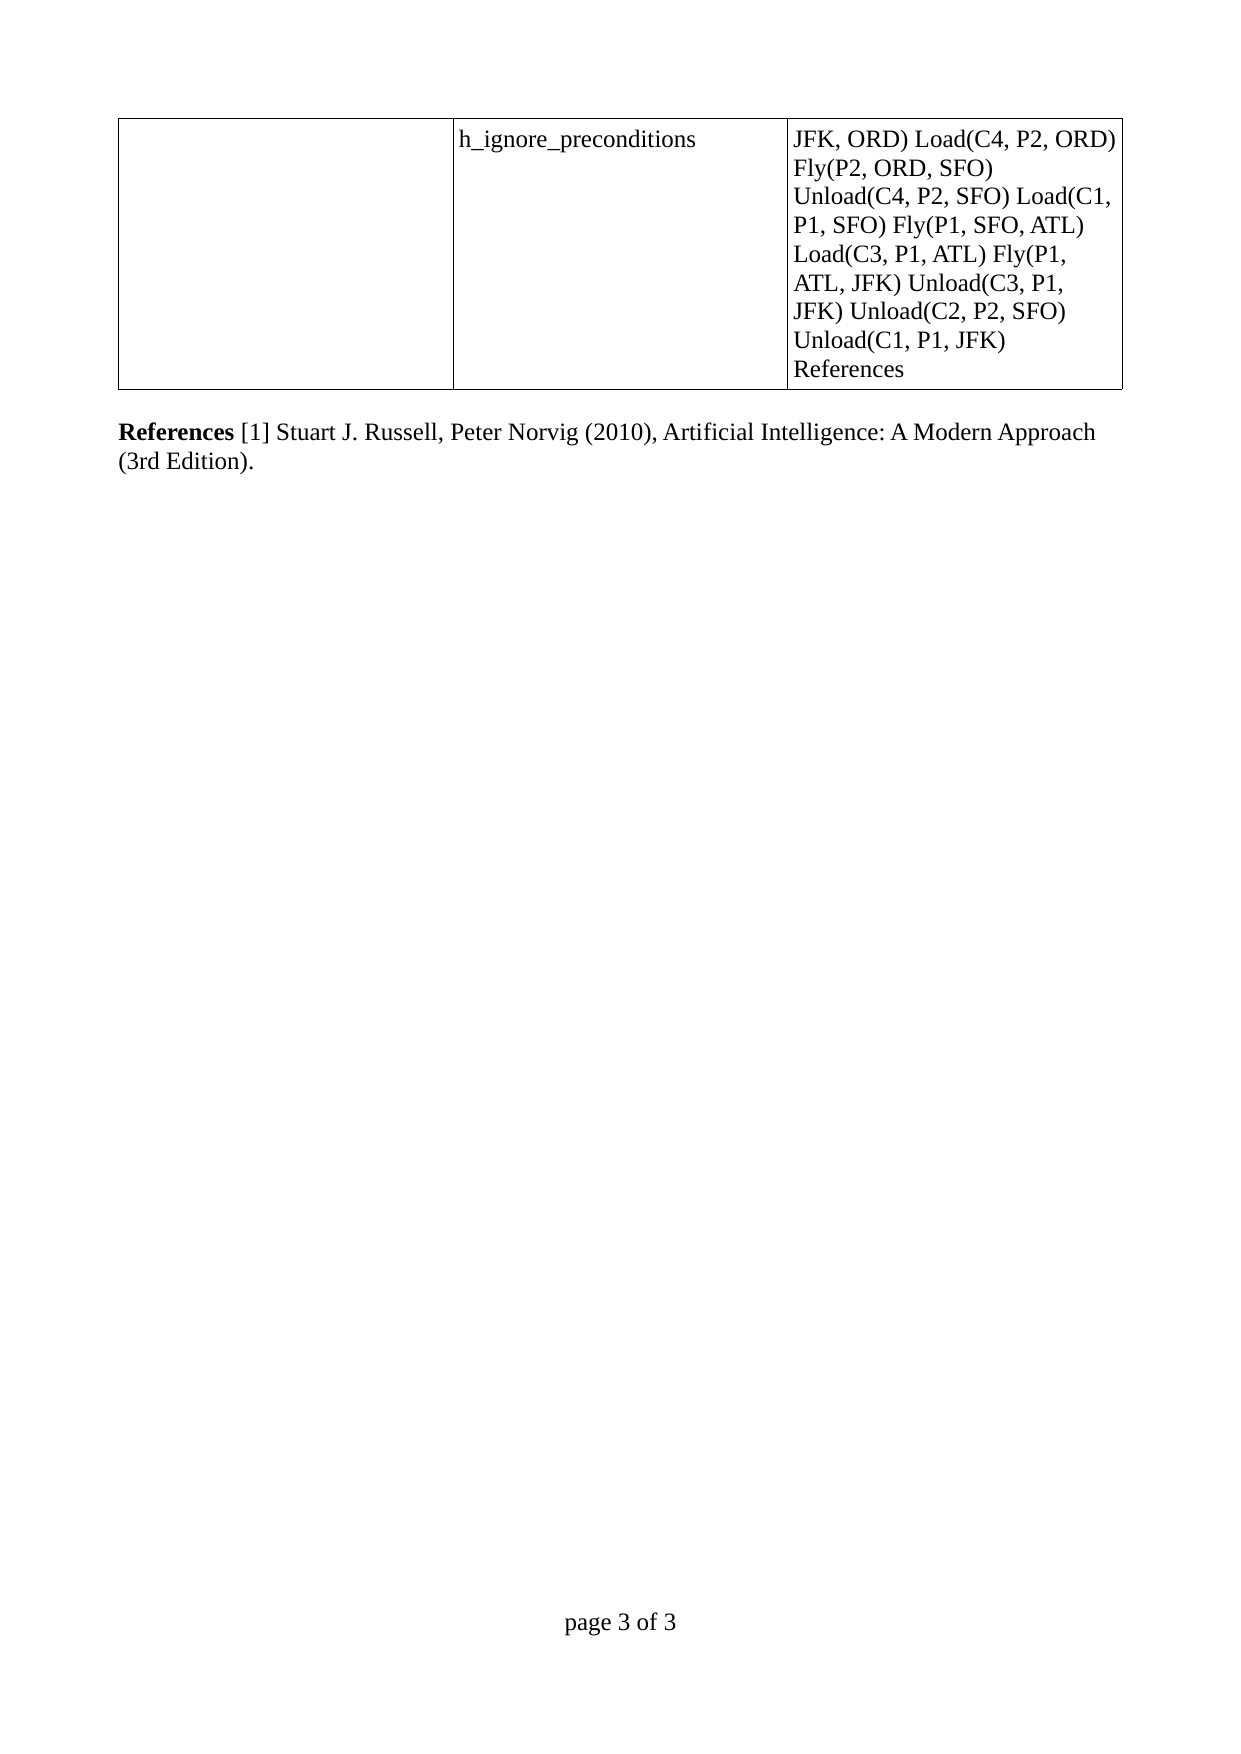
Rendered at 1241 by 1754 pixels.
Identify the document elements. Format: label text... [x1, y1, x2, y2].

text References [1] Stuart J. Russell, Peter Norvig (2010), Artificial Intelligence: A Modern Approach (3rd Edition). [118, 417, 1122, 475]
table_cell JFK, ORD) Load(C4, P2, ORD) Fly(P2, ORD, SFO) Unload(C4, P2, SFO) Load(C1, P1, SFO) Fly(P1, SFO, ATL) Load(C3, P1, ATL) Fly(P1, ATL, JFK) Unload(C3, P1, JFK) Unload(C2, P2, SFO) Unload(C1, P1, JFK) References [788, 119, 1122, 388]
table_cell h_ignore_preconditions [454, 119, 787, 388]
table_cell [119, 119, 453, 388]
